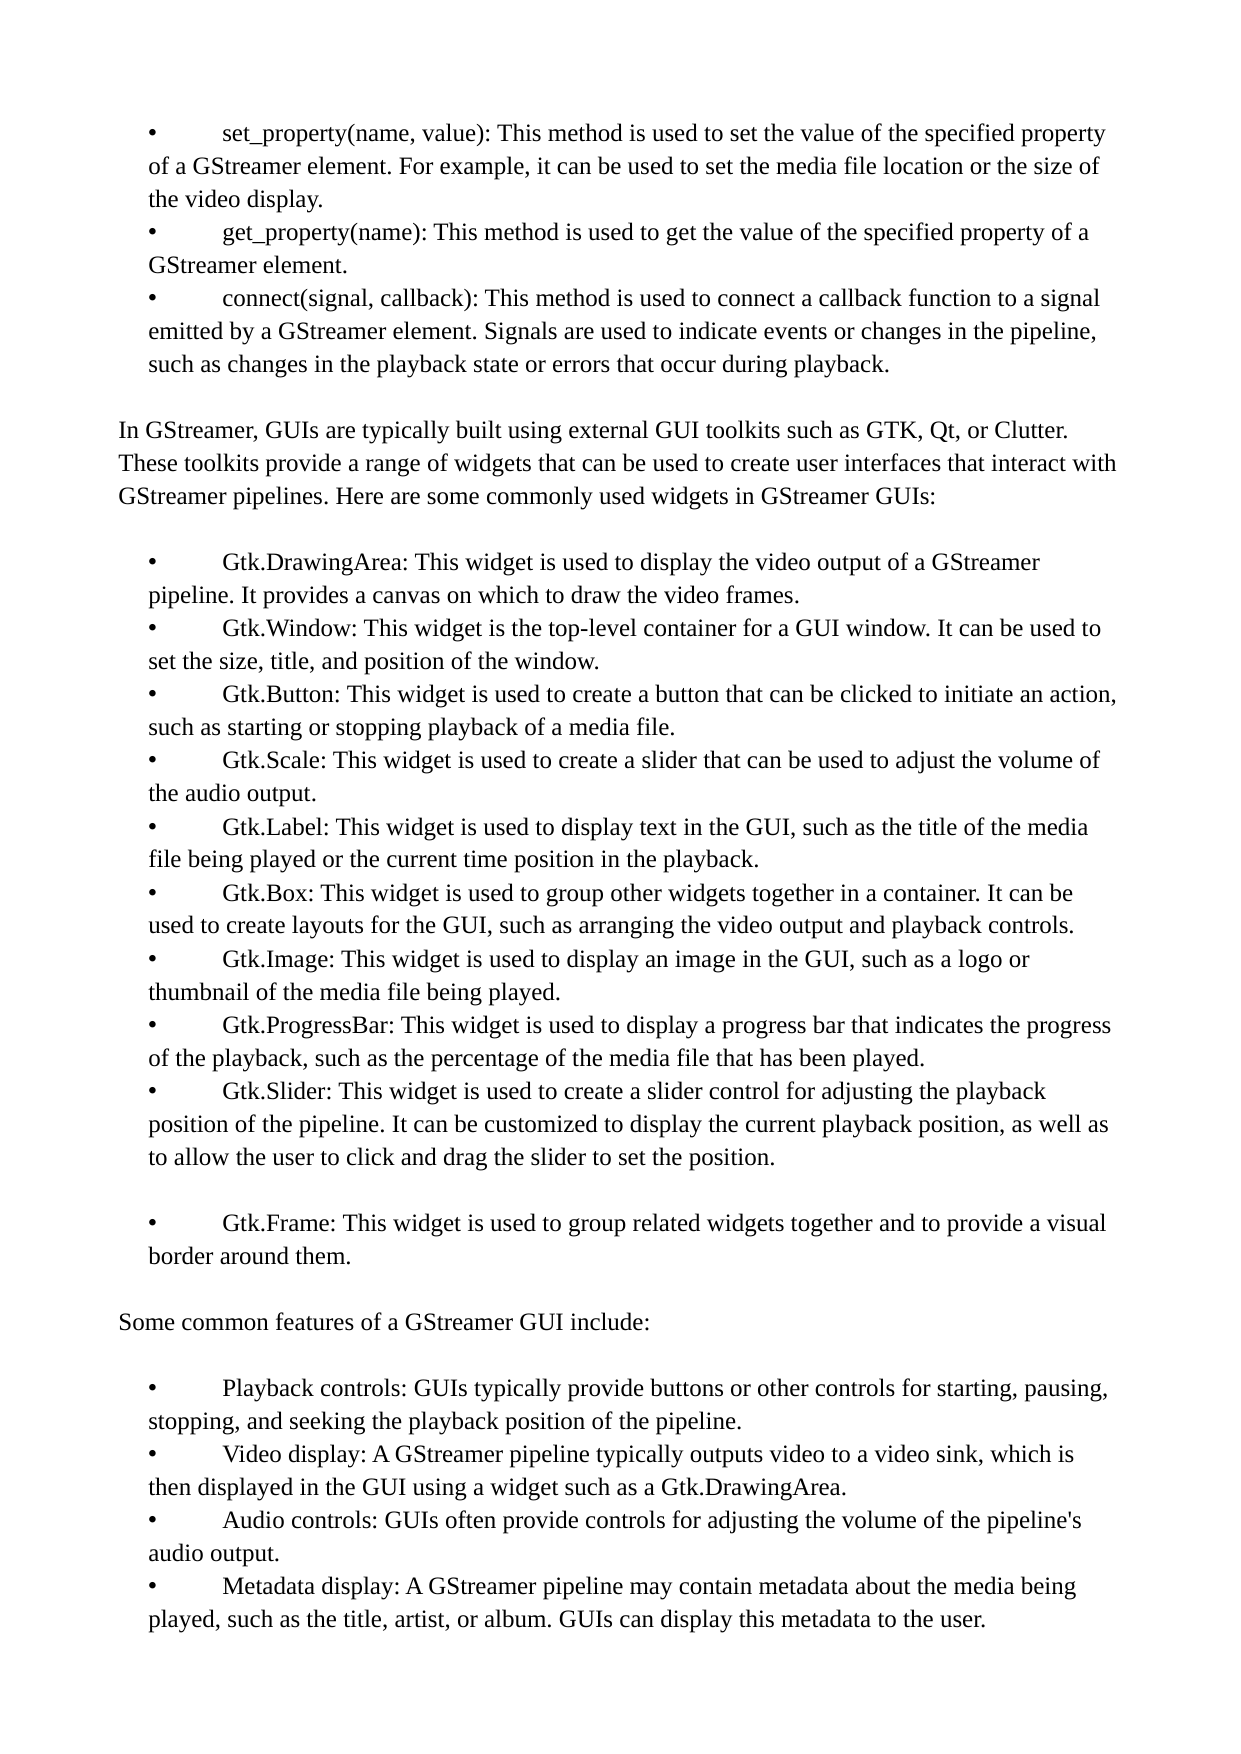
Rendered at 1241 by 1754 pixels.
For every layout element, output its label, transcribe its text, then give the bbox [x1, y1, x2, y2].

list Audio controls: GUIs often provide controls for adjusting the volume of the pipeline's audio output. [148, 1505, 1122, 1567]
list Gtk.DrawingArea: This widget is used to display the video output of a GStreamer pipeline. It provides a canvas on which to draw the video frames. [148, 547, 1122, 609]
list Metadata display: A GStreamer pipeline may contain metadata about the media being played, such as the title, artist, or album. GUIs can display this metadata to the user. [148, 1571, 1122, 1633]
list Gtk.Button: This widget is used to create a button that can be clicked to initiate an action, such as starting or stopping playback of a media file. [148, 679, 1122, 741]
list Video display: A GStreamer pipeline typically outputs video to a video sink, which is then displayed in the GUI using a widget such as a Gtk.DrawingArea. [148, 1439, 1122, 1501]
list Gtk.Slider: This widget is used to create a slider control for adjusting the playback position of the pipeline. It can be customized to display the current playback position, as well as to allow the user to click and drag the slider to set the position. [148, 1076, 1122, 1171]
list get_property(name): This method is used to get the value of the specified property of a GStreamer element. [148, 217, 1122, 279]
list set_property(name, value): This method is used to set the value of the specified property of a GStreamer element. For example, it can be used to set the media file location or the size of the video display. [148, 118, 1122, 213]
list connect(signal, callback): This method is used to connect a callback function to a signal emitted by a GStreamer element. Signals are used to indicate events or changes in the pipeline, such as changes in the playback state or errors that occur during playback. [148, 283, 1122, 378]
list Gtk.ProgressBar: This widget is used to display a progress bar that indicates the progress of the playback, such as the percentage of the media file that has been played. [148, 1010, 1122, 1071]
list Gtk.Scale: This widget is used to create a slider that can be used to adjust the volume of the audio output. [148, 746, 1122, 807]
list Gtk.Box: This widget is used to group other widgets together in a container. It can be used to create layouts for the GUI, such as arranging the video output and playback controls. [148, 878, 1122, 939]
list Gtk.Image: This widget is used to display an image in the GUI, such as a logo or thumbnail of the media file being played. [148, 944, 1122, 1005]
list Playback controls: GUIs typically provide buttons or other controls for starting, pausing, stopping, and seeking the playback position of the pipeline. [148, 1373, 1122, 1435]
text In GStreamer, GUIs are typically built using external GUI toolkits such as GTK, Qt, or Clutter. These toolkits provide a range of widgets that can be used to create user interfaces that interact with GStreamer pipelines. Here are some commonly used widgets in GStreamer GUIs: [118, 415, 1122, 510]
text Some common features of a GStreamer GUI include: [118, 1307, 1122, 1336]
list Gtk.Window: This widget is the top-level container for a GUI window. It can be used to set the size, title, and position of the window. [148, 613, 1122, 675]
list Gtk.Frame: This widget is used to group related widgets together and to provide a visual border around them. [148, 1208, 1122, 1269]
list Gtk.Label: This widget is used to display text in the GUI, such as the title of the media file being played or the current time position in the playback. [148, 812, 1122, 873]
